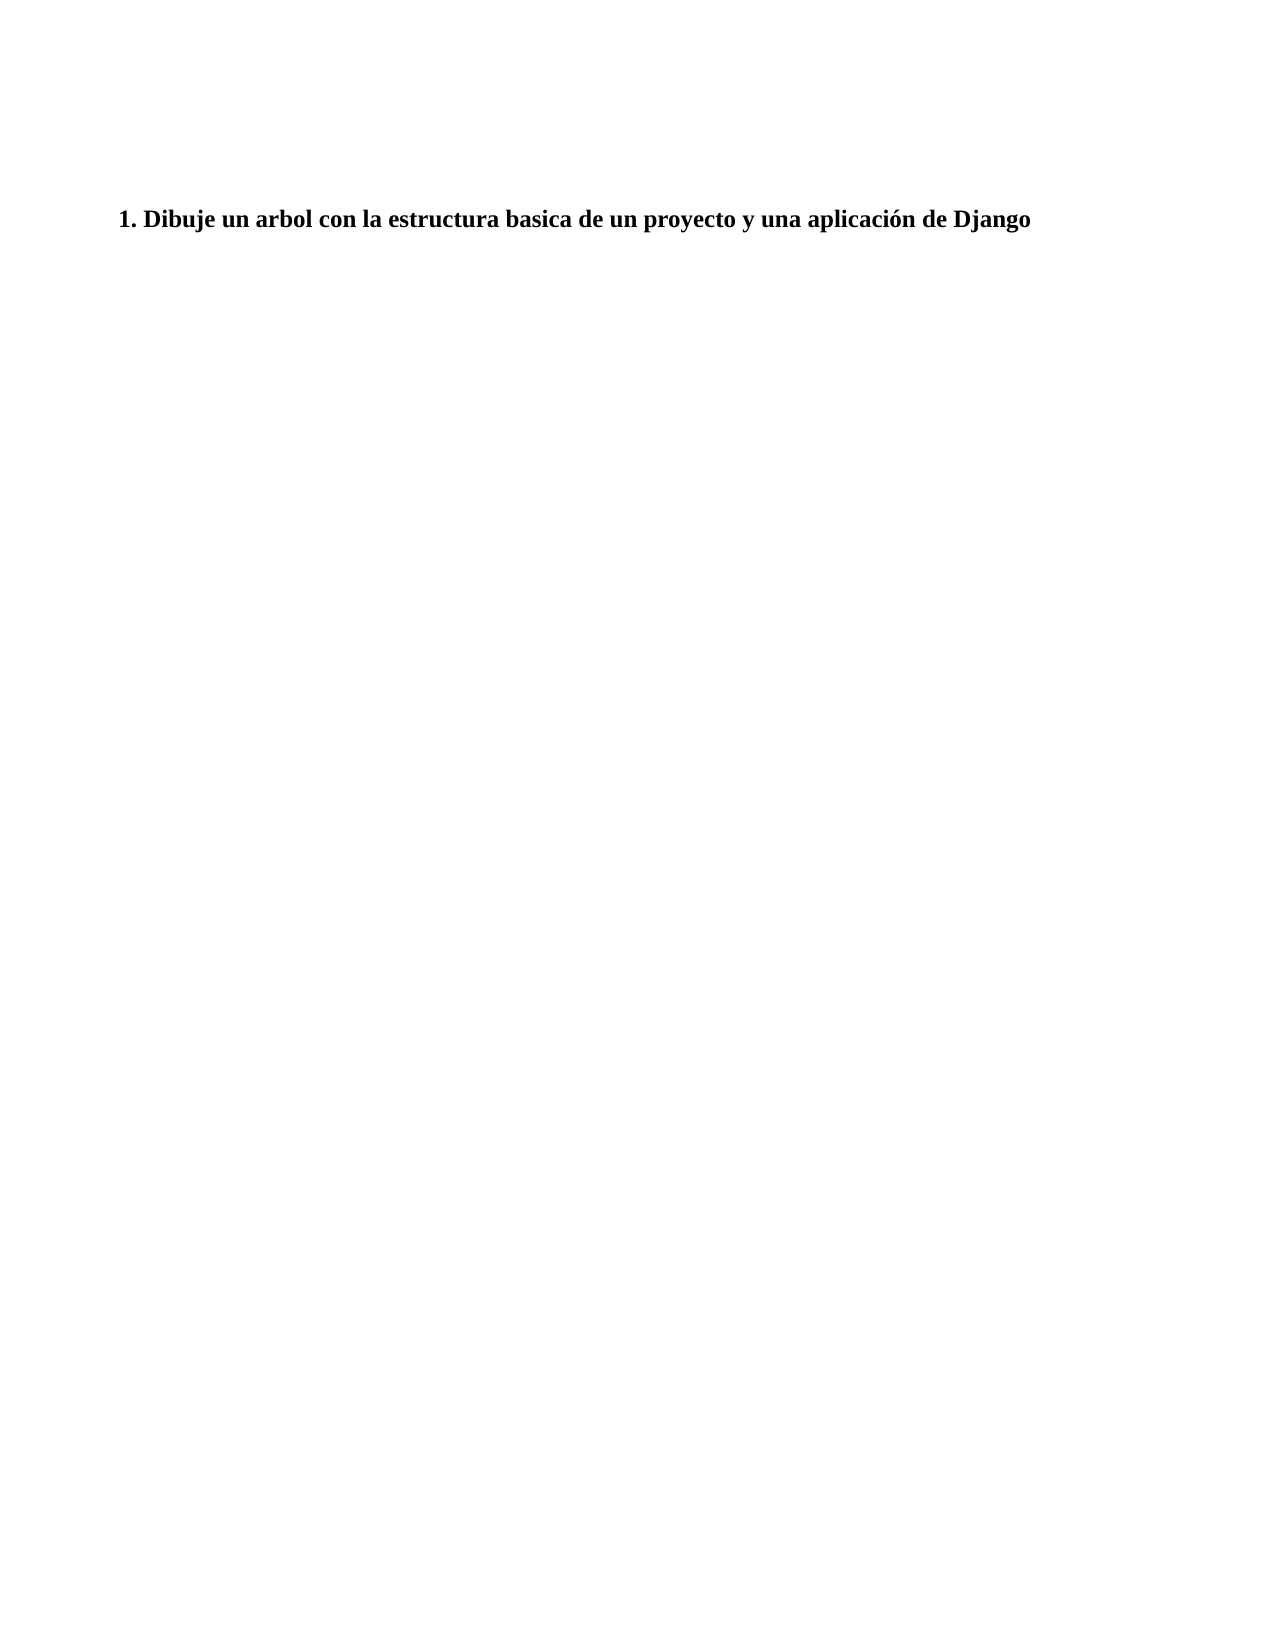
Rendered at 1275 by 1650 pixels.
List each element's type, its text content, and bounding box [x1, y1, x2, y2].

text 1. Dibuje un arbol con la estructura basica de un proyecto y una aplicación de Django [118, 204, 1157, 233]
